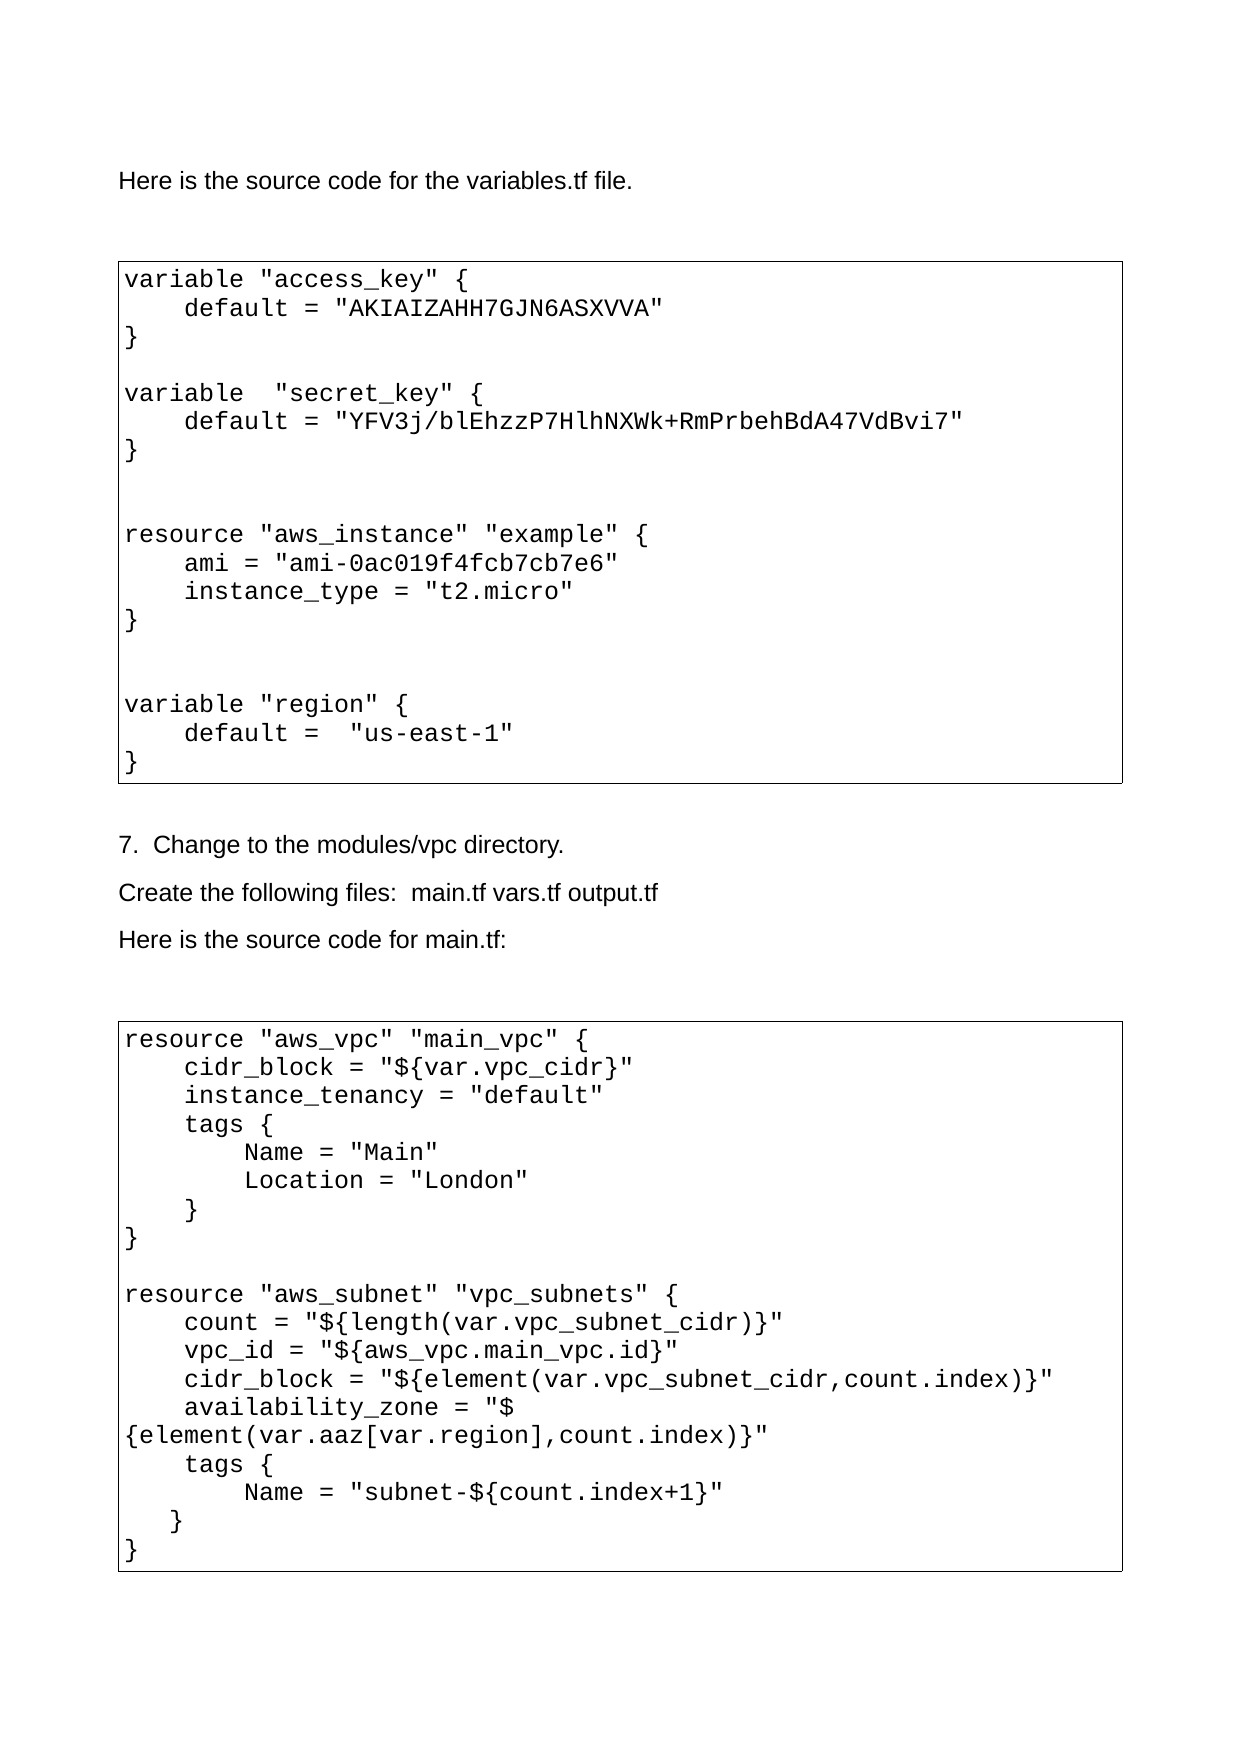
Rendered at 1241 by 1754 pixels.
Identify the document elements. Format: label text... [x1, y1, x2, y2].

text Here is the source code for main.tf: [118, 925, 1122, 954]
text Create the following files: main.tf vars.tf output.tf [118, 878, 1122, 907]
text Here is the source code for the variables.tf file. [118, 166, 1122, 194]
table_header resource "aws_vpc" "main_vpc" { cidr_block = "${var.vpc_cidr}" instance_tenancy = "default" tags { Name = "Main" Location = "London" } } resource "aws_subnet" "vpc_subnets" { count = "${length(var.vpc_subnet_cidr)}" vpc_id = "${aws_vpc.main_vpc.id}" cidr_block = "${element(var.vpc_subnet_cidr,count.index)}" availability_zone = "${element(var.aaz[var.region],count.index)}" tags { Name = "subnet-${count.index+1}" } } [119, 1022, 1122, 1571]
table_header variable "access_key" { default = "AKIAIZAHH7GJN6ASXVVA" } variable "secret_key" { default = "YFV3j/blEhzzP7HlhNXWk+RmPrbehBdA47VdBvi7" } resource "aws_instance" "example" { ami = "ami-0ac019f4fcb7cb7e6" instance_type = "t2.micro" } variable "region" { default = "us-east-1" } [119, 262, 1122, 782]
text 7. Change to the modules/vpc directory. [118, 830, 1122, 859]
